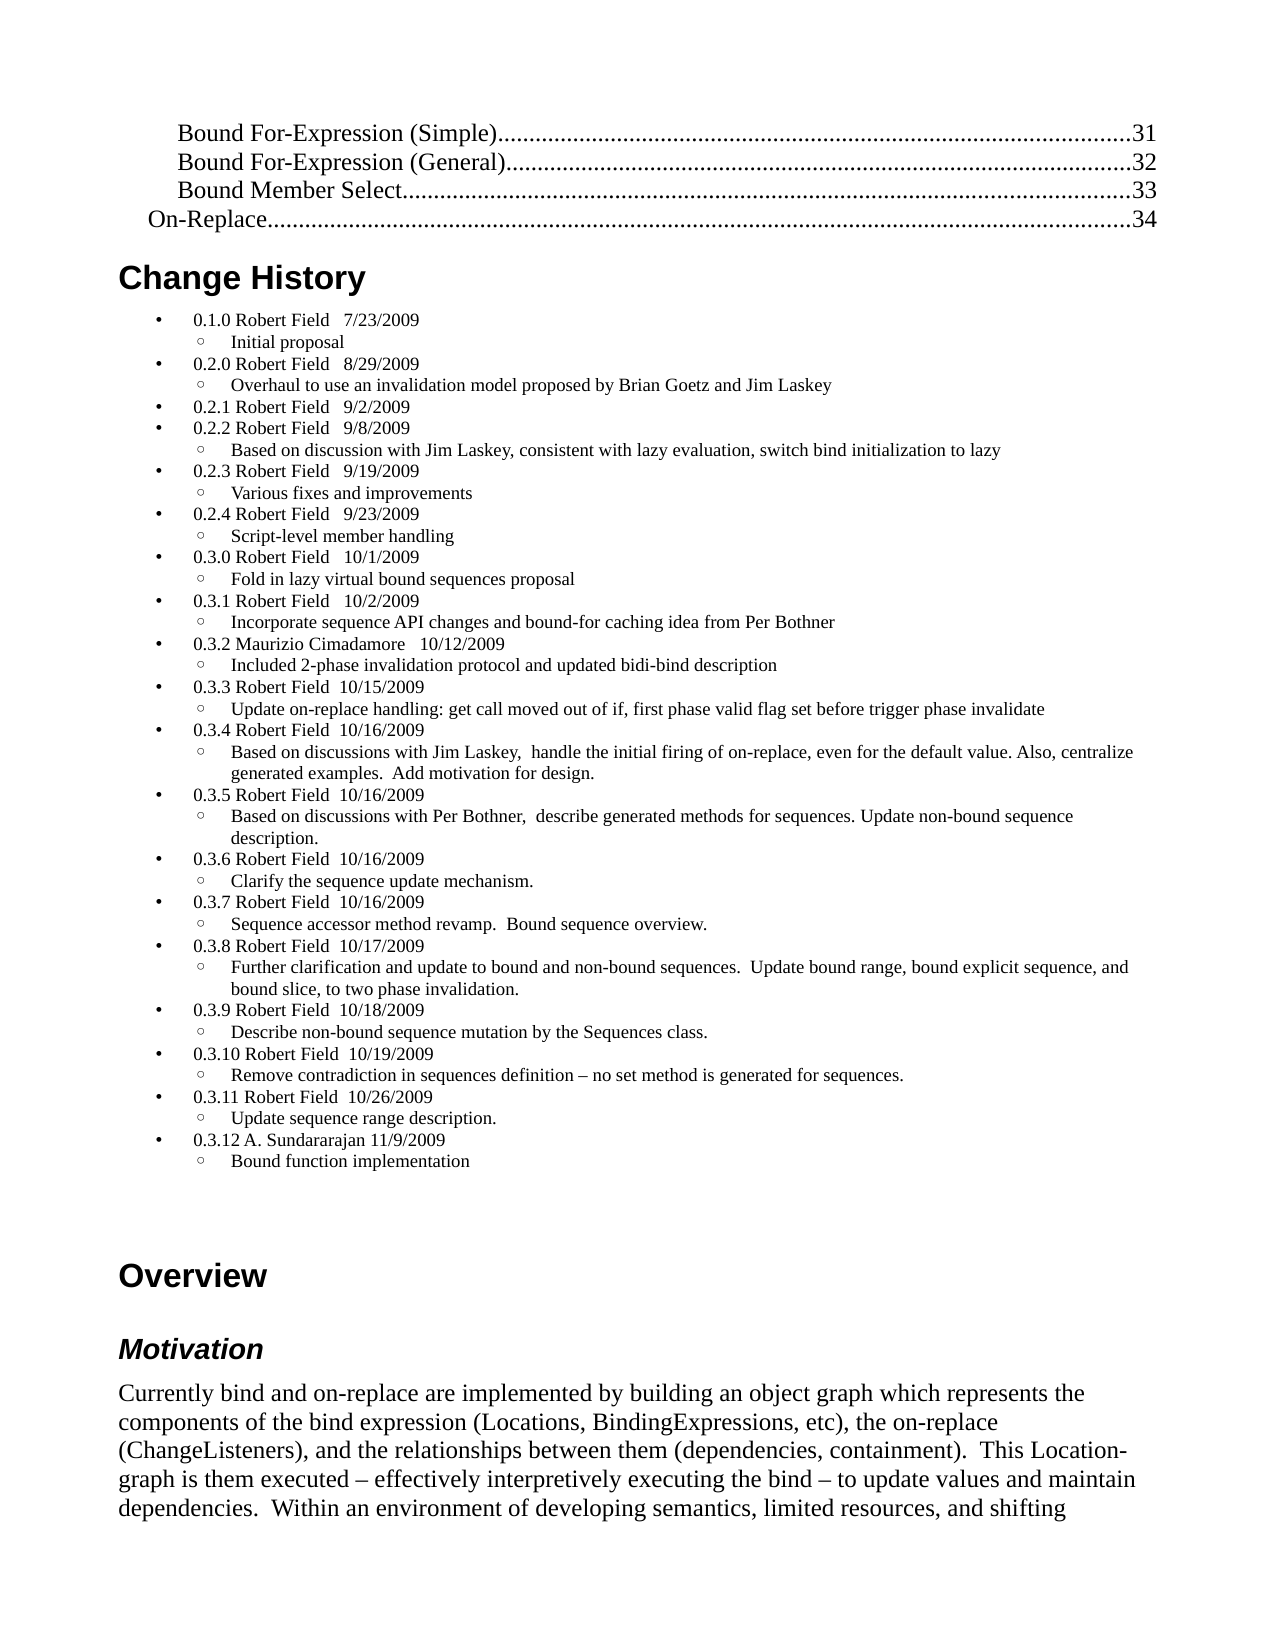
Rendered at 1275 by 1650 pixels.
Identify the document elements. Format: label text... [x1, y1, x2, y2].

list 0.2.2 Robert Field 9/8/2009 [156, 417, 1157, 439]
list Script-level member handling [193, 525, 1157, 546]
text Bound Member Select 33 [177, 176, 1157, 204]
list 0.2.3 Robert Field 9/19/2009 [156, 460, 1157, 482]
list Bound function implementation [193, 1150, 1157, 1172]
list 0.3.11 Robert Field 10/26/2009 [156, 1086, 1157, 1107]
list 0.3.10 Robert Field 10/19/2009 [156, 1042, 1157, 1064]
subtitle Change History [118, 258, 1157, 297]
text Bound For-Expression (Simple) 31 [177, 118, 1157, 147]
list Sequence accessor method revamp. Bound sequence overview. [193, 913, 1157, 934]
text Bound For-Expression (General) 32 [177, 147, 1157, 176]
list Update on-replace handling: get call moved out of if, first phase valid flag set before trigger phase invalidate [193, 697, 1157, 719]
list 0.3.8 Robert Field 10/17/2009 [156, 934, 1157, 956]
list Further clarification and update to bound and non-bound sequences. Update bound range, bound explicit sequence, and bound slice, to two phase invalidation. [193, 956, 1157, 999]
list 0.2.0 Robert Field 8/29/2009 [156, 352, 1157, 374]
list 0.3.9 Robert Field 10/18/2009 [156, 999, 1157, 1021]
list Remove contradiction in sequences definition – no set method is generated for sequences. [193, 1064, 1157, 1086]
list 0.3.6 Robert Field 10/16/2009 [156, 848, 1157, 870]
list Describe non-bound sequence mutation by the Sequences class. [193, 1021, 1157, 1042]
list 0.3.1 Robert Field 10/2/2009 [156, 589, 1157, 611]
list 0.3.7 Robert Field 10/16/2009 [156, 891, 1157, 913]
list 0.3.5 Robert Field 10/16/2009 [156, 784, 1157, 805]
list Included 2-phase invalidation protocol and updated bidi-bind description [193, 654, 1157, 676]
list Update sequence range description. [193, 1107, 1157, 1129]
list Clarify the sequence update mechanism. [193, 870, 1157, 891]
list 0.2.4 Robert Field 9/23/2009 [156, 503, 1157, 525]
list 0.2.1 Robert Field 9/2/2009 [156, 396, 1157, 417]
list 0.1.0 Robert Field 7/23/2009 [156, 309, 1157, 331]
list 0.3.0 Robert Field 10/1/2009 [156, 546, 1157, 568]
list Based on discussions with Per Bothner, describe generated methods for sequences. Update non-bound sequence description. [193, 805, 1157, 848]
list Based on discussions with Jim Laskey, handle the initial firing of on-replace, even for the default value. Also, centralize generated examples. Add motivation for design. [193, 741, 1157, 784]
list Initial proposal [193, 331, 1157, 352]
subtitle Motivation [118, 1332, 1157, 1366]
list 0.3.3 Robert Field 10/15/2009 [156, 676, 1157, 697]
list 0.3.4 Robert Field 10/16/2009 [156, 719, 1157, 741]
text Currently bind and on-replace are implemented by building an object graph which represents the components of the bind expression (Locations, BindingExpressions, etc), the on-replace (ChangeListeners), and the relationships between them (dependencies, containment). This Location-graph is them executed – effectively interpretively executing the bind – to update values and maintain dependencies. Within an environment of developing semantics, limited resources, and shifting [118, 1378, 1157, 1522]
list Based on discussion with Jim Laskey, consistent with lazy evaluation, switch bind initialization to lazy [193, 439, 1157, 460]
text On-Replace 34 [148, 204, 1157, 233]
list Various fixes and improvements [193, 482, 1157, 503]
list Fold in lazy virtual bound sequences proposal [193, 568, 1157, 589]
list Incorporate sequence API changes and bound-for caching idea from Per Bothner [193, 611, 1157, 633]
list 0.3.2 Maurizio Cimadamore 10/12/2009 [156, 633, 1157, 654]
list 0.3.12 A. Sundararajan 11/9/2009 [156, 1129, 1157, 1150]
list Overhaul to use an invalidation model proposed by Brian Goetz and Jim Laskey [193, 374, 1157, 396]
subtitle Overview [118, 1256, 1157, 1294]
